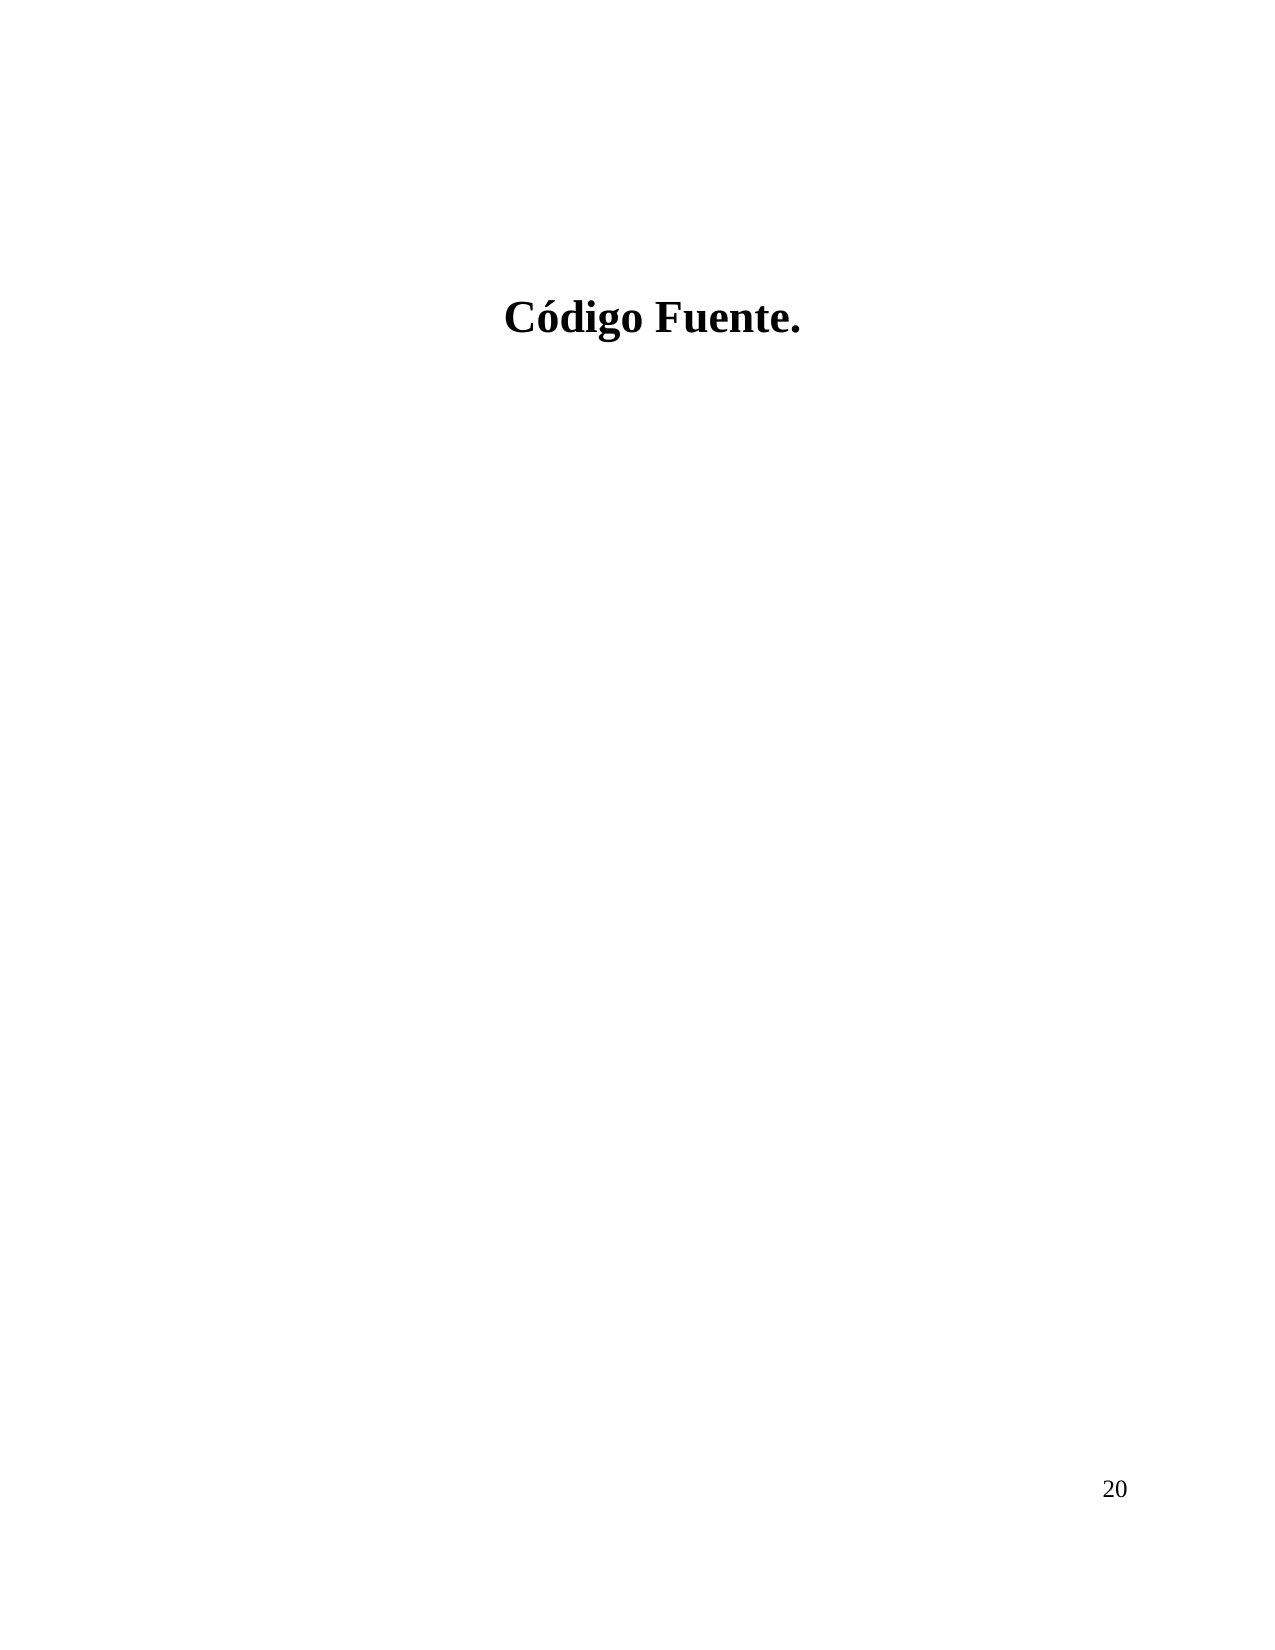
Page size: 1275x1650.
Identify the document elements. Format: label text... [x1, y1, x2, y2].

text Código Fuente. [177, 289, 1127, 342]
